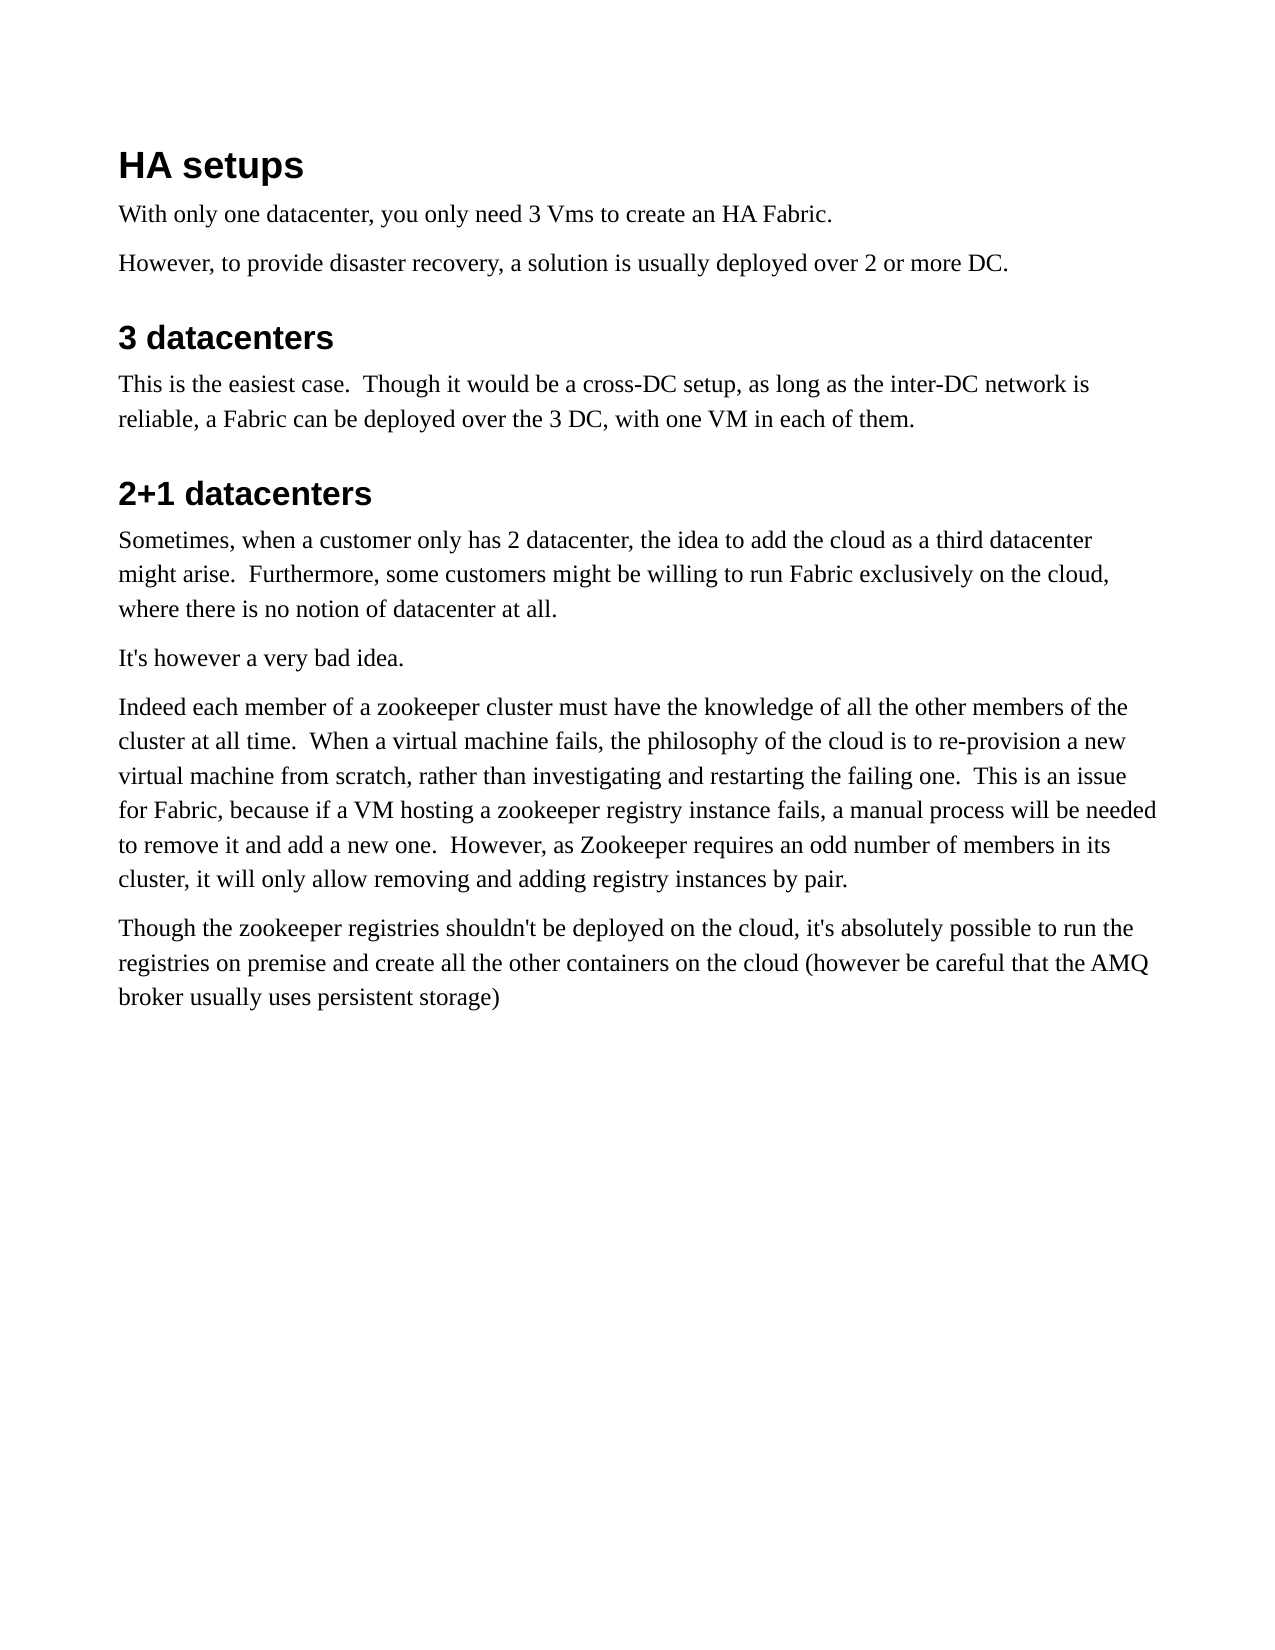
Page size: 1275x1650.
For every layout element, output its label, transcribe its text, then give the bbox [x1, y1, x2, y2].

subtitle 3 datacenters [118, 318, 1157, 357]
text With only one datacenter, you only need 3 Vms to create an HA Fabric. [118, 199, 1157, 228]
text This is the easiest case. Though it would be a cross-DC setup, as long as the inter-DC network is reliable, a Fabric can be deployed over the 3 DC, with one VM in each of them. [118, 369, 1157, 433]
subtitle 2+1 datacenters [118, 474, 1157, 512]
text Though the zookeeper registries shouldn't be deployed on the cloud, it's absolutely possible to run the registries on premise and create all the other containers on the cloud (however be careful that the AMQ broker usually uses persistent storage) [118, 913, 1157, 1011]
text It's however a very bad idea. [118, 643, 1157, 672]
text However, to provide disaster recovery, a solution is usually deployed over 2 or more DC. [118, 248, 1157, 277]
subtitle HA setups [118, 143, 1157, 187]
text Sometimes, when a customer only has 2 datacenter, the idea to add the cloud as a third datacenter might arise. Furthermore, some customers might be willing to run Fabric exclusively on the cloud, where there is no notion of datacenter at all. [118, 525, 1157, 623]
text Indeed each member of a zookeeper cluster must have the knowledge of all the other members of the cluster at all time. When a virtual machine fails, the philosophy of the cloud is to re-provision a new virtual machine from scratch, rather than investigating and restarting the failing one. This is an issue for Fabric, because if a VM hosting a zookeeper registry instance fails, a manual process will be needed to remove it and add a new one. However, as Zookeeper requires an odd number of members in its cluster, it will only allow removing and adding registry instances by pair. [118, 692, 1157, 893]
